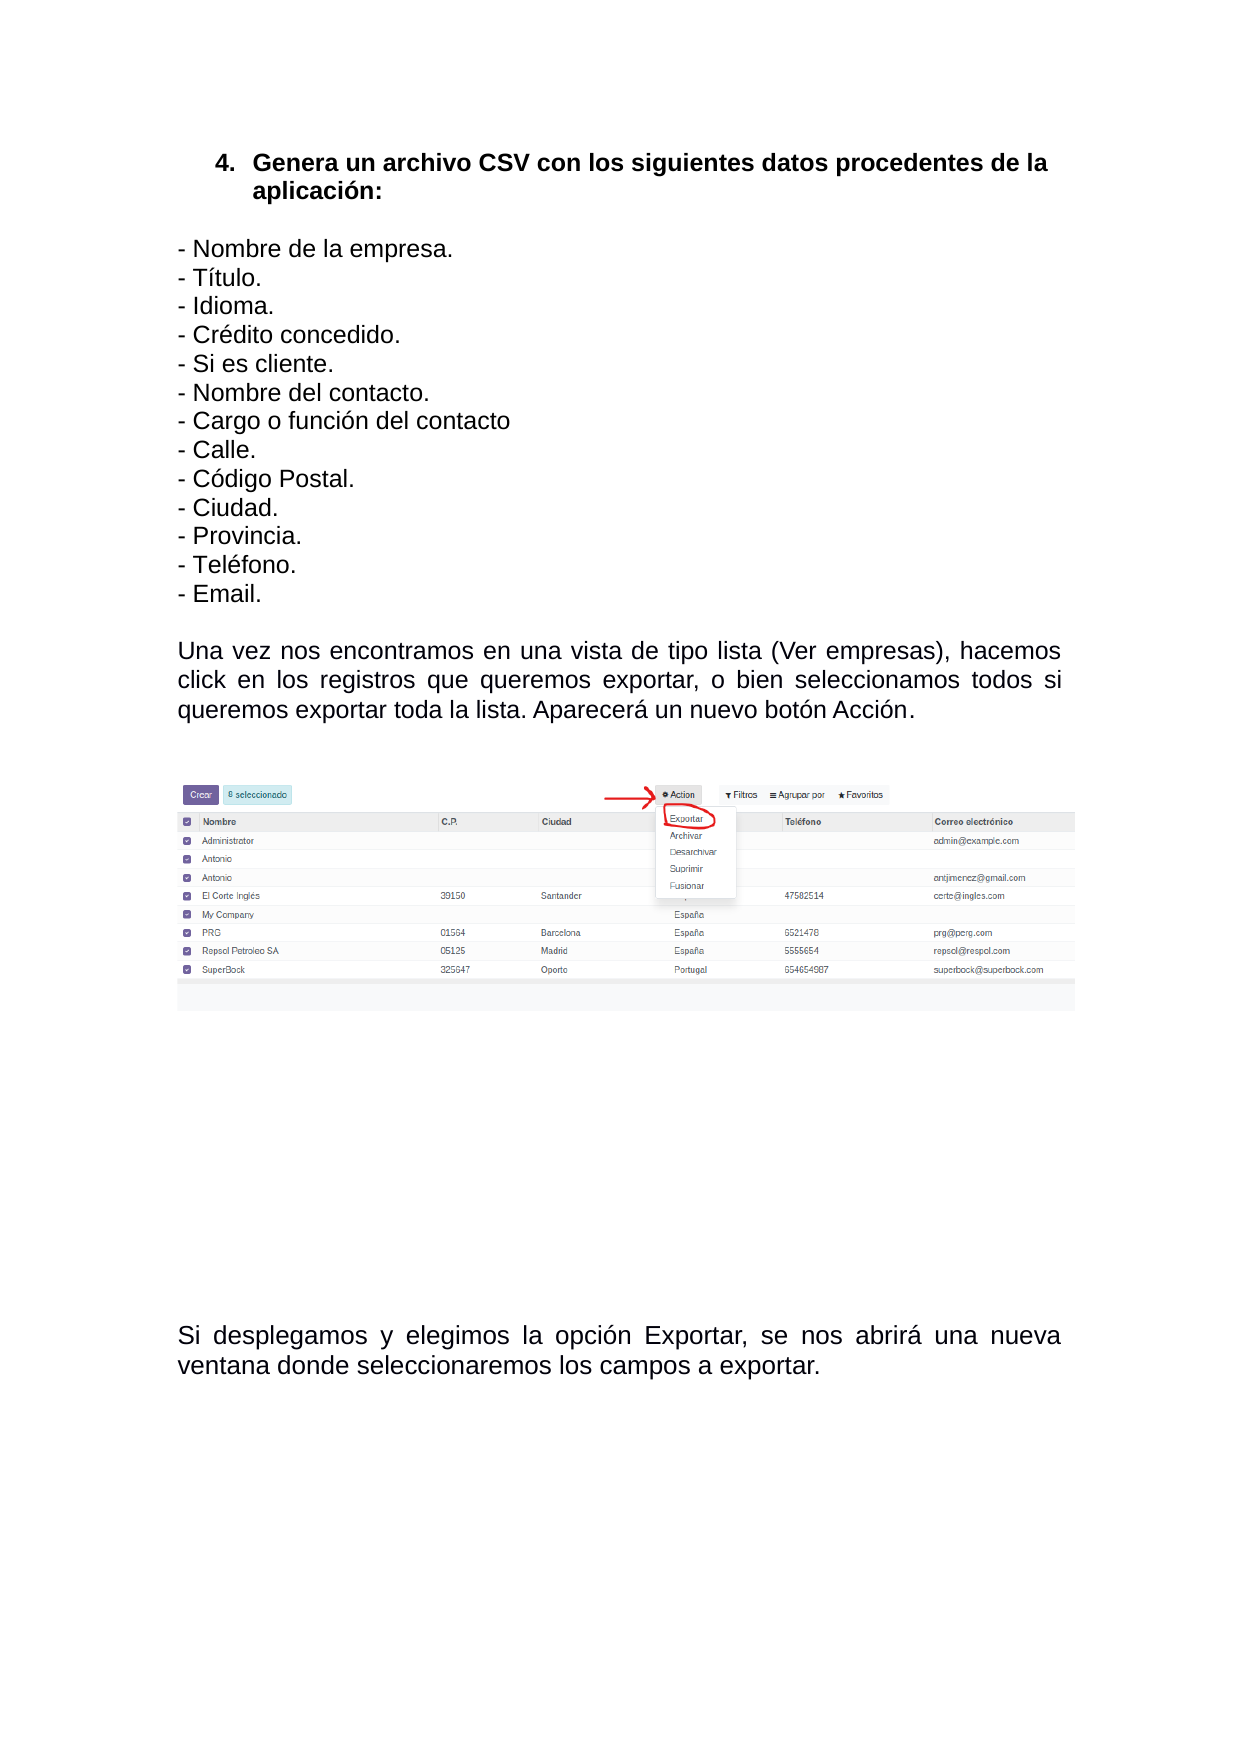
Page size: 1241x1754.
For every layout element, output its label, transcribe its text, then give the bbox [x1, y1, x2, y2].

text - Si es cliente. [177, 349, 1063, 378]
text - Provincia. [177, 521, 1063, 550]
text - Nombre de la empresa. [177, 234, 1063, 263]
text - Idioma. [177, 291, 1063, 320]
text - Calle. [177, 435, 1063, 464]
text - Código Postal. [177, 464, 1063, 493]
text - Nombre del contacto. [177, 378, 1063, 406]
text Una vez nos encontramos en una vista de tipo lista (Ver empresas), hacemos click en los registros que queremos exportar, o bien seleccionamos todos si queremos exportar toda la lista. Aparecerá un nuevo botón Acción. [177, 636, 1063, 724]
list Genera un archivo CSV con los siguientes datos procedentes de la aplicación: [215, 148, 1063, 205]
text Si desplegamos y elegimos la opción Exportar, se nos abrirá una nueva ventana donde seleccionaremos los campos a exportar. [177, 1320, 1063, 1380]
text - Email. [177, 579, 1063, 608]
text - Cargo o función del contacto [177, 406, 1063, 435]
text - Crédito concedido. [177, 320, 1063, 349]
text - Teléfono. [177, 550, 1063, 579]
text - Título. [177, 263, 1063, 291]
text - Ciudad. [177, 493, 1063, 521]
